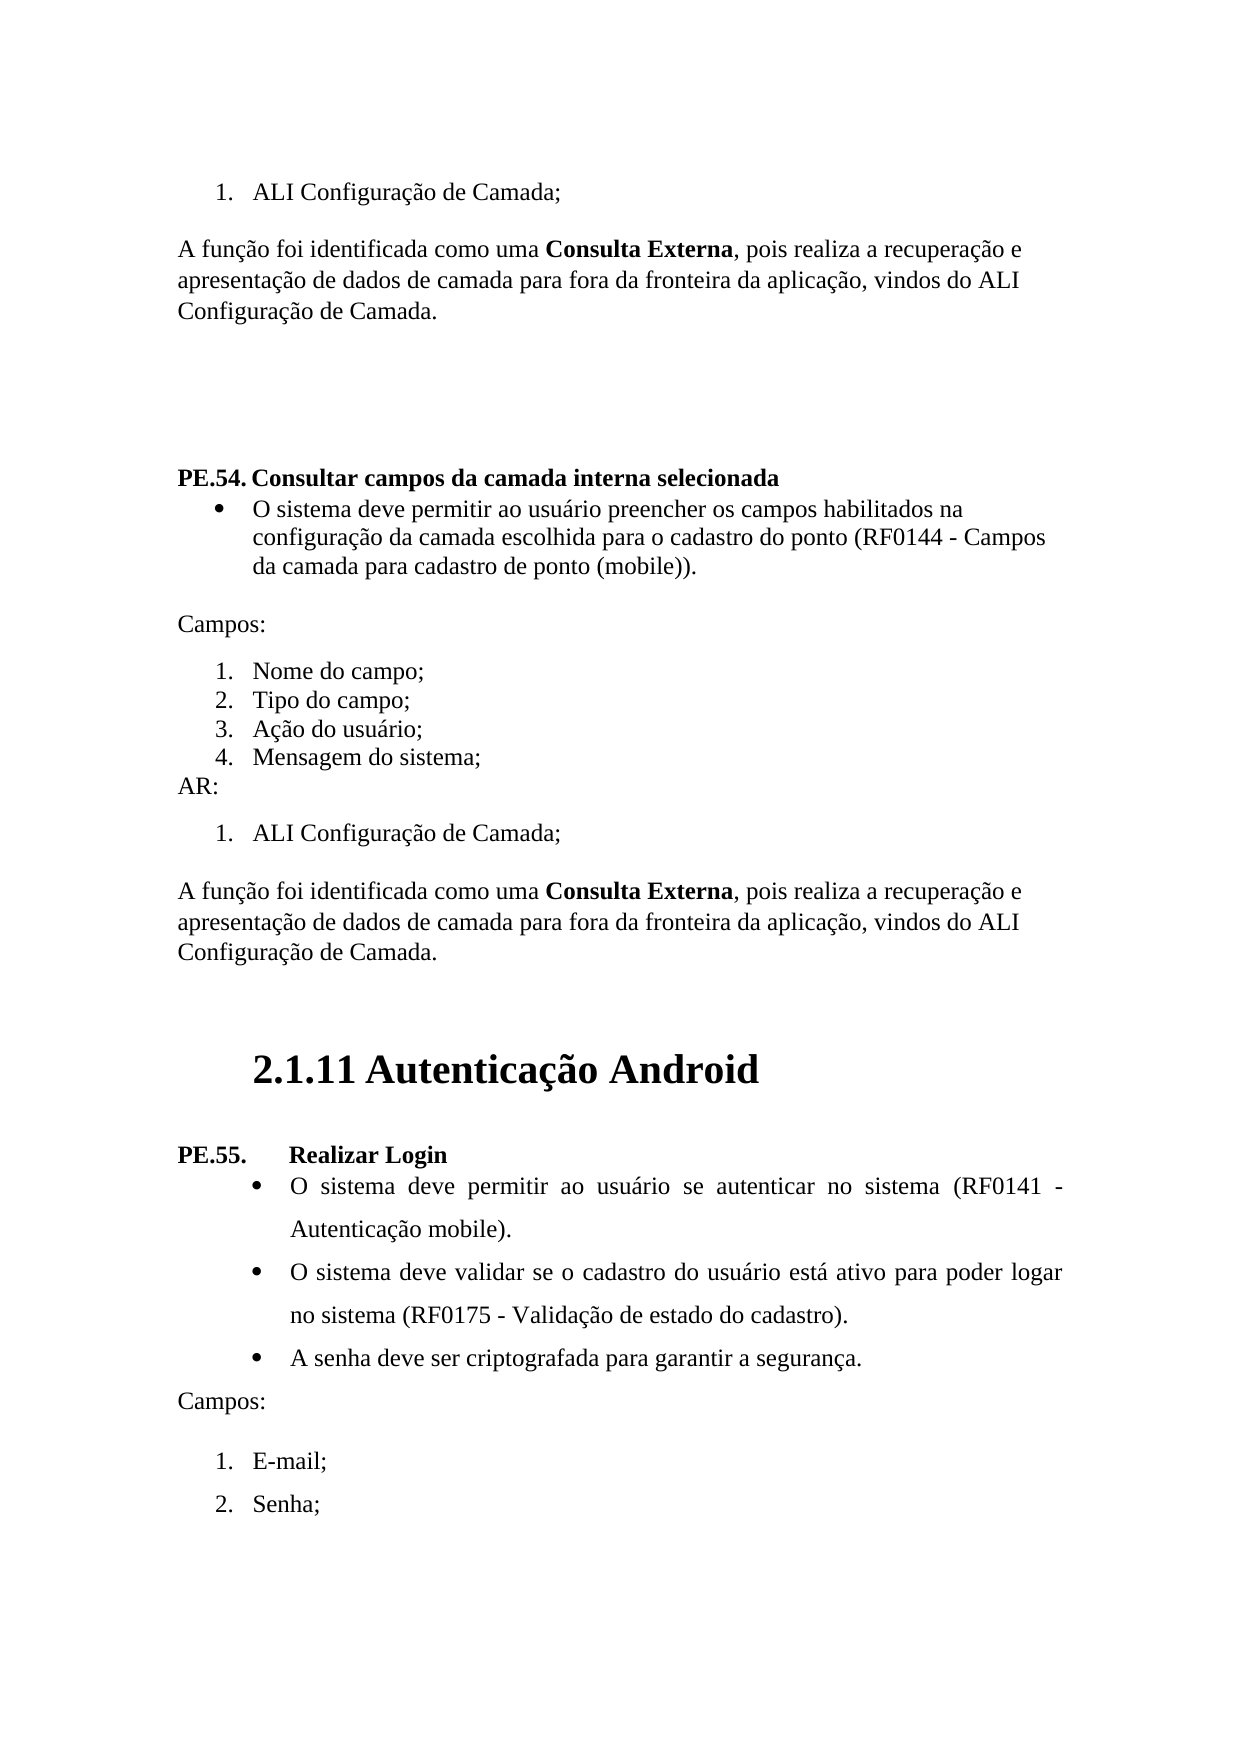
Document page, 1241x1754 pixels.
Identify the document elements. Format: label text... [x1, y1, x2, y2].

text Campos: [177, 1386, 1063, 1415]
list O sistema deve permitir ao usuário se autenticar no sistema (RF0141 - Autenticação mobile). [252, 1171, 1063, 1243]
list Consultar campos da camada interna selecionada [177, 463, 1063, 492]
list Ação do usuário; [215, 714, 1063, 742]
list Autenticação Android [252, 1045, 1063, 1093]
text Campos: [177, 609, 1063, 637]
list O sistema deve validar se o cadastro do usuário está ativo para poder logar no sistema (RF0175 - Validação de estado do cadastro). [252, 1257, 1063, 1329]
list O sistema deve permitir ao usuário preencher os campos habilitados na configuração da camada escolhida para o cadastro do ponto (RF0144 - Campos da camada para cadastro de ponto (mobile)). [215, 494, 1063, 580]
text AR: [177, 771, 1063, 800]
text A função foi identificada como uma Consulta Externa, pois realiza a recuperação e apresentação de dados de camada para fora da fronteira da aplicação, vindos do ALI Configuração de Camada. [177, 876, 1063, 966]
list Senha; [215, 1489, 1063, 1518]
list ALI Configuração de Camada; [215, 818, 1063, 847]
list A senha deve ser criptografada para garantir a segurança. [252, 1343, 1063, 1372]
list E-mail; [215, 1446, 1063, 1475]
list Mensagem do sistema; [215, 742, 1063, 771]
list Realizar Login [177, 1140, 1063, 1169]
list Nome do campo; [215, 656, 1063, 685]
text A função foi identificada como uma Consulta Externa, pois realiza a recuperação e apresentação de dados de camada para fora da fronteira da aplicação, vindos do ALI Configuração de Camada. [177, 234, 1063, 325]
list Tipo do campo; [215, 685, 1063, 714]
list ALI Configuração de Camada; [215, 177, 1063, 206]
